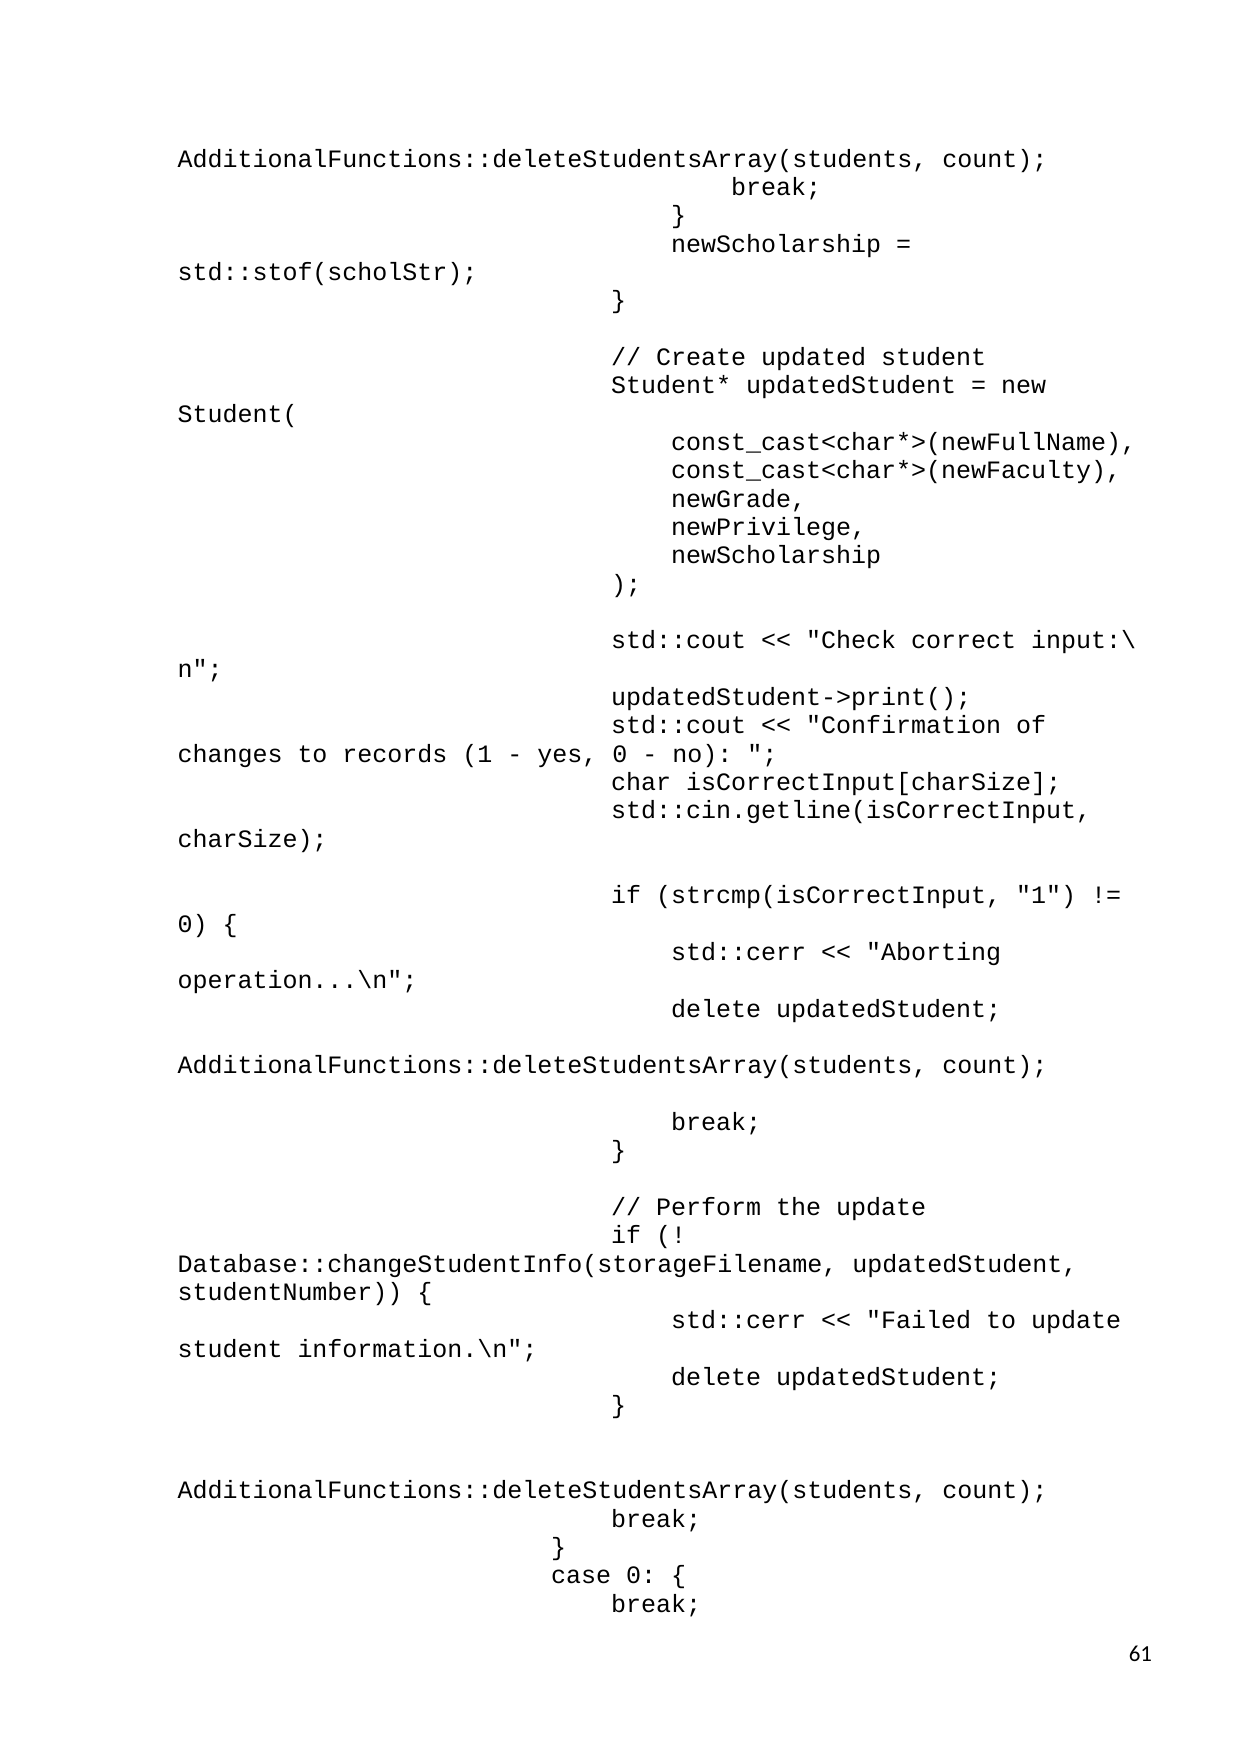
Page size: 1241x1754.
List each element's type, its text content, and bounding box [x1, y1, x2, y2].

text newGrade, [177, 486, 1152, 515]
text } [177, 1393, 1152, 1421]
text std::cerr << "Failed to update student information.\n"; [177, 1308, 1152, 1365]
text AdditionalFunctions::deleteStudentsArray(students, count); [177, 118, 1152, 175]
text std::cout << "Check correct input:\n"; [177, 628, 1152, 685]
text updatedStudent->print(); [177, 685, 1152, 713]
text Student* updatedStudent = new Student( [177, 373, 1152, 430]
text char isCorrectInput[charSize]; [177, 770, 1152, 798]
text } [177, 1535, 1152, 1563]
text newPrivilege, [177, 515, 1152, 543]
text newScholarship = std::stof(scholStr); [177, 231, 1152, 288]
text delete updatedStudent; [177, 996, 1152, 1025]
text std::cerr << "Aborting operation...\n"; [177, 940, 1152, 996]
text if (strcmp(isCorrectInput, "1") != 0) { [177, 883, 1152, 940]
text case 0: { [177, 1563, 1152, 1591]
text delete updatedStudent; [177, 1365, 1152, 1393]
text std::cin.getline(isCorrectInput, charSize); [177, 798, 1152, 855]
text if (!Database::changeStudentInfo(storageFilename, updatedStudent, studentNumber)) { [177, 1223, 1152, 1308]
text AdditionalFunctions::deleteStudentsArray(students, count); [177, 1025, 1152, 1081]
text AdditionalFunctions::deleteStudentsArray(students, count); [177, 1450, 1152, 1506]
text } [177, 288, 1152, 316]
text } [177, 1138, 1152, 1166]
text const_cast<char*>(newFaculty), [177, 458, 1152, 486]
text ); [177, 571, 1152, 600]
text // Perform the update [177, 1195, 1152, 1223]
text break; [177, 1506, 1152, 1535]
text } [177, 203, 1152, 231]
text break; [177, 175, 1152, 203]
text // Create updated student [177, 345, 1152, 373]
text const_cast<char*>(newFullName), [177, 430, 1152, 458]
text std::cout << "Confirmation of changes to records (1 - yes, 0 - no): "; [177, 713, 1152, 770]
text break; [177, 1110, 1152, 1138]
text newScholarship [177, 543, 1152, 571]
text break; [177, 1591, 1152, 1620]
